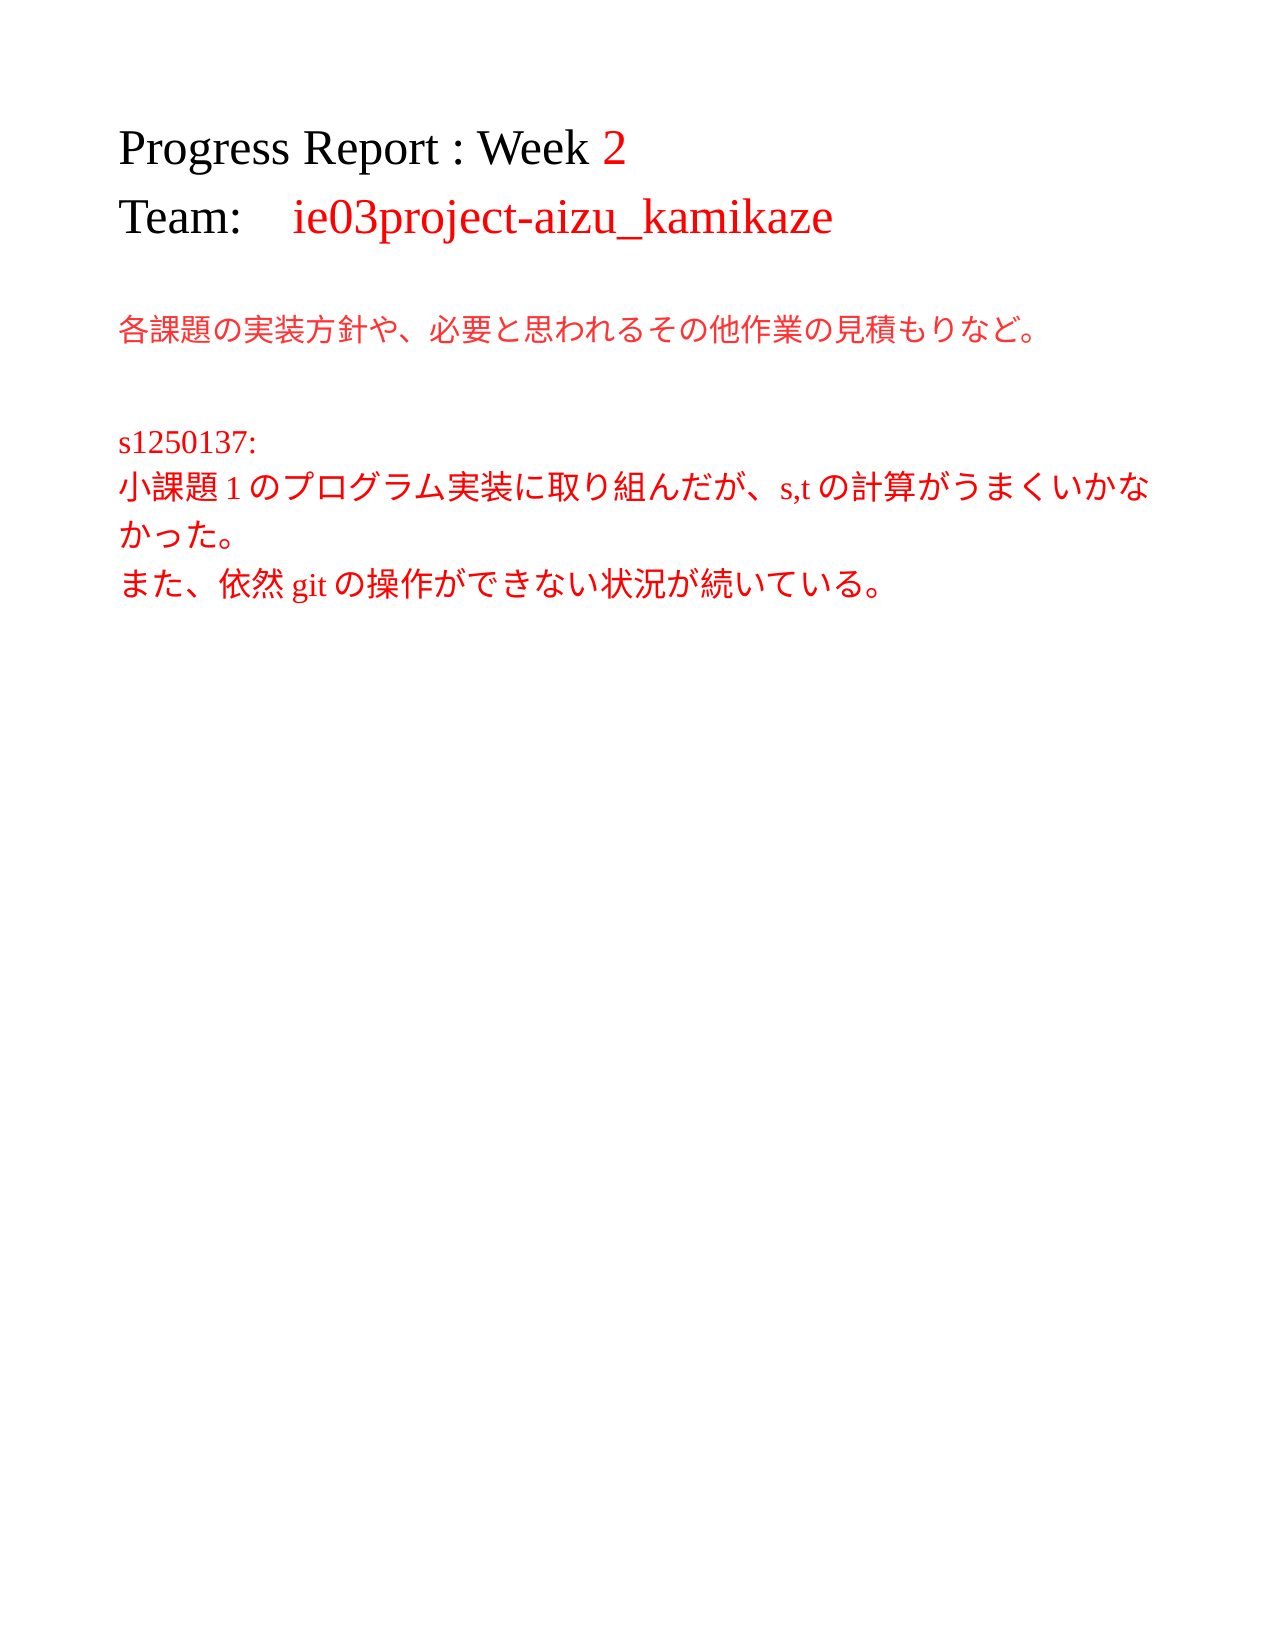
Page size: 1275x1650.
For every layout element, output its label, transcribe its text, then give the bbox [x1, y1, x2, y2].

text Progress Report : Week 2 [118, 118, 1157, 176]
text 小課題1のプログラム実装に取り組んだが、s,tの計算がうまくいかなかった。 [118, 461, 1157, 557]
text また、依然gitの操作ができない状況が続いている。 [118, 557, 1157, 606]
text s1250137: [118, 423, 1157, 461]
text Team: ie03project-aizu_kamikaze [118, 176, 1157, 248]
text 各課題の実装方針や、必要と思われるその他作業の見積もりなど。 [118, 306, 1157, 351]
